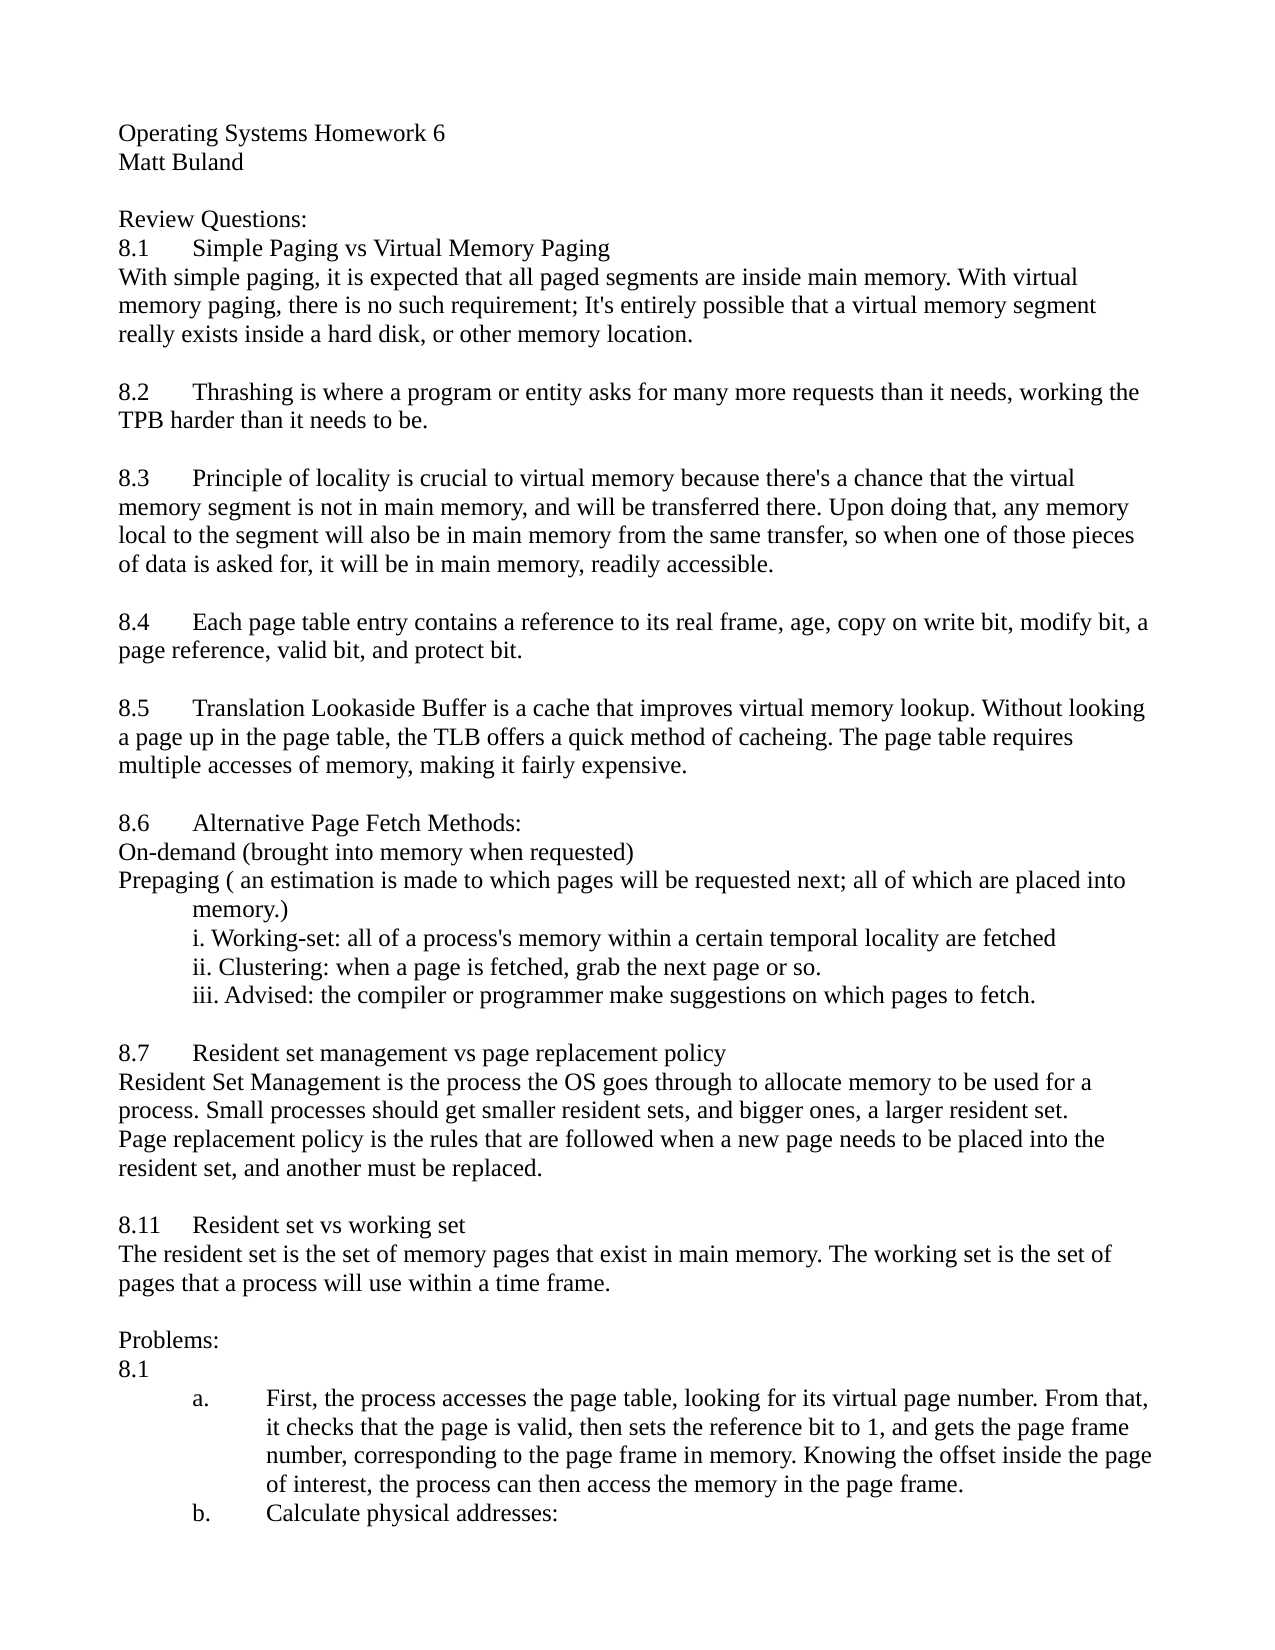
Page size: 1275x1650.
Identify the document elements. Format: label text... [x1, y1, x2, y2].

text ii. Clustering: when a page is fetched, grab the next page or so. [118, 952, 1157, 981]
text Resident Set Management is the process the OS goes through to allocate memory to be used for a process. Small processes should get smaller resident sets, and bigger ones, a larger resident set. [118, 1067, 1157, 1124]
text iii. Advised: the compiler or programmer make suggestions on which pages to fetch. [118, 981, 1157, 1009]
text b. Calculate physical addresses: [118, 1498, 1157, 1527]
text With simple paging, it is expected that all paged segments are inside main memory. With virtual memory paging, there is no such requirement; It's entirely possible that a virtual memory segment really exists inside a hard disk, or other memory location. [118, 262, 1157, 348]
text 8.2 Thrashing is where a program or entity asks for many more requests than it needs, working the TPB harder than it needs to be. [118, 377, 1157, 434]
text i. Working-set: all of a process's memory within a certain temporal locality are fetched [118, 923, 1157, 952]
text a. First, the process accesses the page table, looking for its virtual page number. From that, it checks that the page is valid, then sets the reference bit to 1, and gets the page frame number, corresponding to the page frame in memory. Knowing the offset inside the page of interest, the process can then access the memory in the page frame. [118, 1383, 1157, 1498]
text The resident set is the set of memory pages that exist in main memory. The working set is the set of pages that a process will use within a time frame. [118, 1239, 1157, 1297]
text Page replacement policy is the rules that are followed when a new page needs to be placed into the resident set, and another must be replaced. [118, 1124, 1157, 1182]
text 8.4 Each page table entry contains a reference to its real frame, age, copy on write bit, modify bit, a page reference, valid bit, and protect bit. [118, 607, 1157, 664]
text Review Questions: [118, 204, 1157, 233]
text 8.11 Resident set vs working set [118, 1211, 1157, 1239]
text 8.3 Principle of locality is crucial to virtual memory because there's a chance that the virtual memory segment is not in main memory, and will be transferred there. Upon doing that, any memory local to the segment will also be in main memory from the same transfer, so when one of those pieces of data is asked for, it will be in main memory, readily accessible. [118, 463, 1157, 578]
text 8.5 Translation Lookaside Buffer is a cache that improves virtual memory lookup. Without looking a page up in the page table, the TLB offers a quick method of cacheing. The page table requires multiple accesses of memory, making it fairly expensive. [118, 693, 1157, 779]
text Matt Buland [118, 147, 1157, 176]
text 8.7 Resident set management vs page replacement policy [118, 1038, 1157, 1067]
text 8.1 [118, 1354, 1157, 1383]
text Problems: [118, 1326, 1157, 1354]
text 8.6 Alternative Page Fetch Methods: [118, 808, 1157, 837]
text Prepaging ( an estimation is made to which pages will be requested next; all of which are placed into memory.) [118, 866, 1157, 923]
text On-demand (brought into memory when requested) [118, 837, 1157, 866]
text Operating Systems Homework 6 [118, 118, 1157, 147]
text 8.1 Simple Paging vs Virtual Memory Paging [118, 233, 1157, 262]
